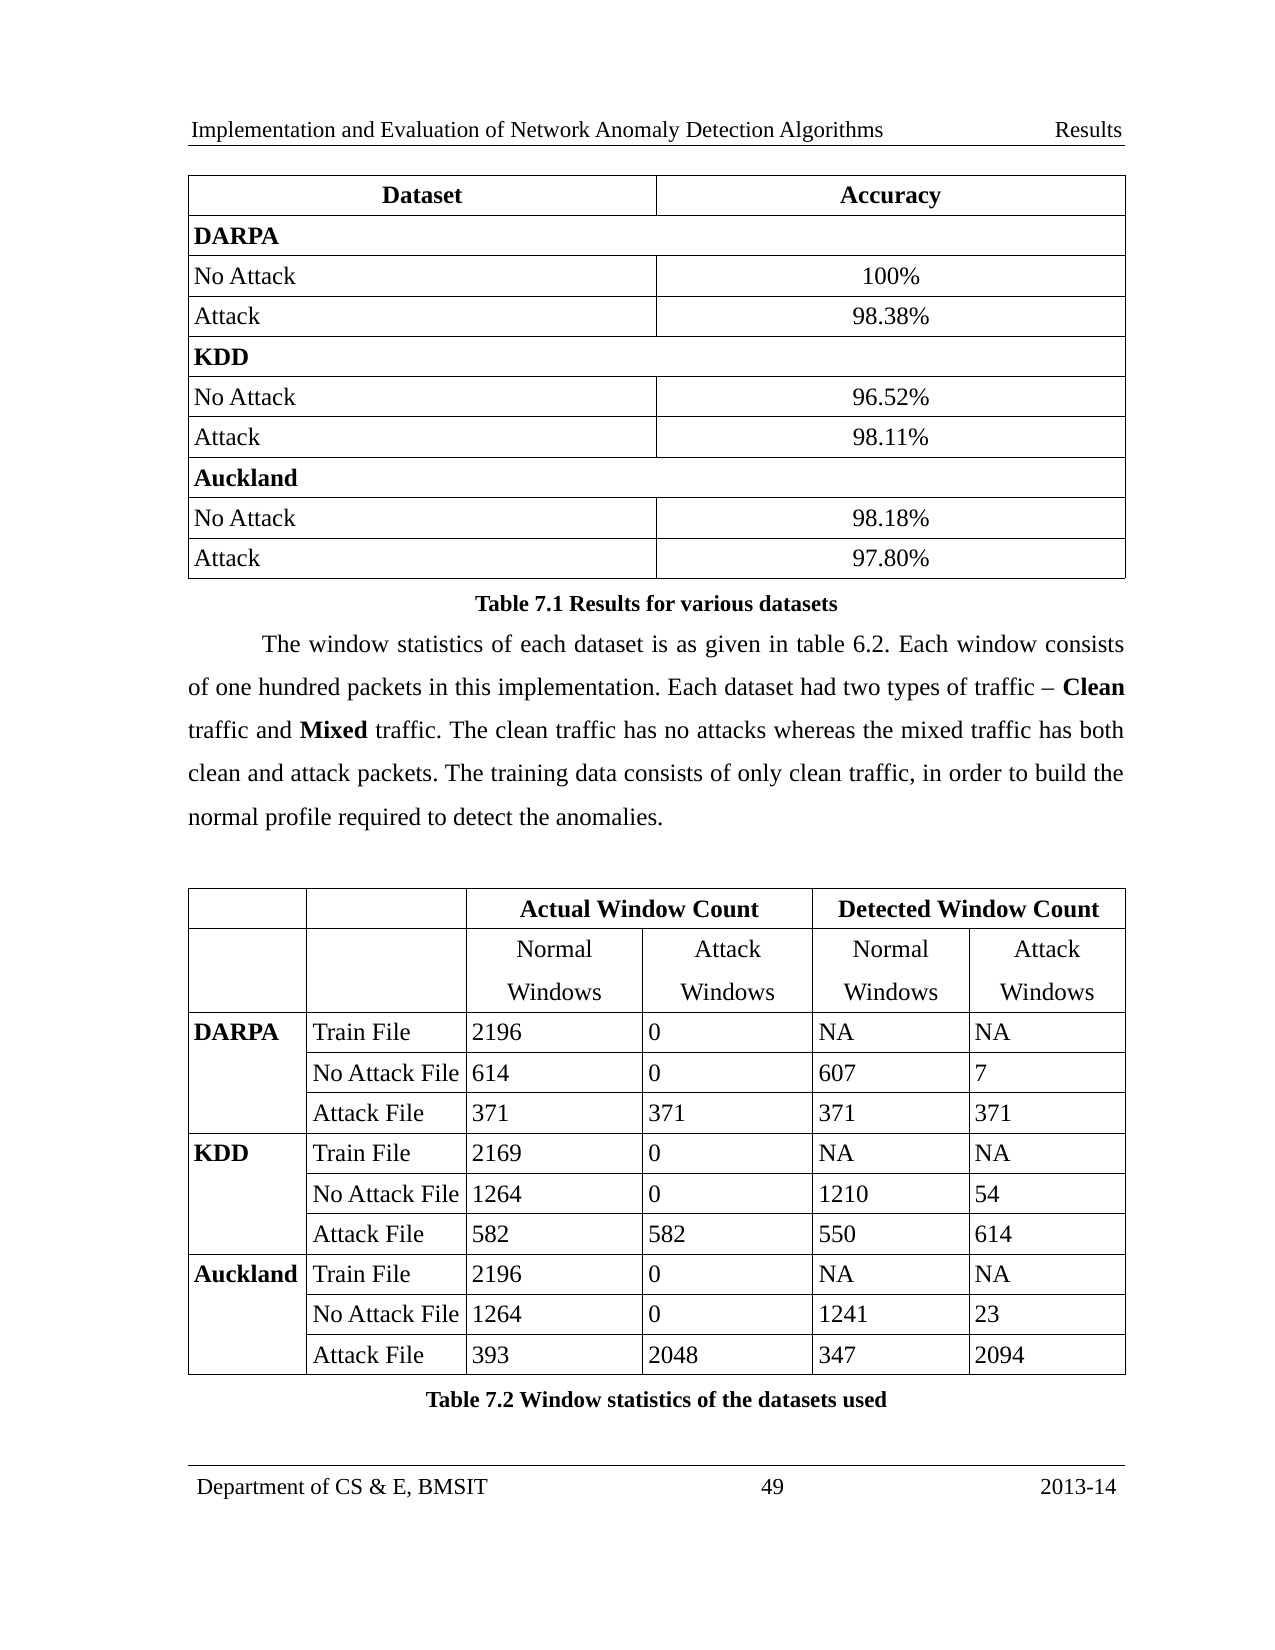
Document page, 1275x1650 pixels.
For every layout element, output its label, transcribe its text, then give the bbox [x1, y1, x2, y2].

table_cell NA [970, 1134, 1125, 1173]
table_cell 2196 [467, 1255, 642, 1294]
table_header Dataset [189, 176, 656, 215]
text Table 7.1 Results for various datasets [188, 589, 1125, 616]
table_cell 2048 [643, 1335, 812, 1374]
table_cell 371 [813, 1093, 969, 1132]
table_cell Train File [307, 1255, 466, 1294]
text Table 7.2 Window statistics of the datasets used [188, 1386, 1125, 1413]
table_cell KDD [189, 1134, 306, 1253]
table_cell 98.18% [657, 498, 1125, 537]
table_cell 2196 [467, 1013, 642, 1052]
table_cell 582 [643, 1214, 812, 1253]
table_cell No Attack [189, 256, 656, 296]
table_cell 614 [467, 1053, 642, 1092]
table_cell Auckland [189, 1255, 306, 1374]
table_cell NA [813, 1013, 969, 1052]
table_cell NA [970, 1013, 1125, 1052]
table_cell No Attack File [307, 1174, 466, 1213]
table_cell 614 [970, 1214, 1125, 1253]
table_cell 2169 [467, 1134, 642, 1173]
table_cell 100% [657, 256, 1125, 296]
table_cell DARPA [189, 216, 1125, 255]
table_cell 0 [643, 1053, 812, 1092]
table_cell NA [813, 1134, 969, 1173]
table_cell Attack [189, 297, 656, 336]
table_cell Attack Windows [643, 929, 812, 1012]
table_cell 96.52% [657, 377, 1125, 416]
table_cell 2094 [970, 1335, 1125, 1374]
table_cell 23 [970, 1295, 1125, 1334]
table_cell 54 [970, 1174, 1125, 1213]
table_header [189, 889, 306, 928]
table_cell Attack File [307, 1093, 466, 1132]
table_cell No Attack [189, 377, 656, 416]
table_cell Normal Windows [467, 929, 642, 1012]
table_cell Attack Windows [970, 929, 1125, 1012]
table_cell Attack File [307, 1335, 466, 1374]
table_header [307, 889, 466, 928]
table_cell Train File [307, 1013, 466, 1052]
table_cell No Attack File [307, 1295, 466, 1334]
table_cell Train File [307, 1134, 466, 1173]
table_cell 371 [970, 1093, 1125, 1132]
table_cell 1210 [813, 1174, 969, 1213]
table_cell 98.11% [657, 417, 1125, 457]
table_cell 1264 [467, 1295, 642, 1334]
table_cell Attack [189, 417, 656, 457]
table_cell 550 [813, 1214, 969, 1253]
table_cell KDD [189, 337, 1125, 376]
table_cell 393 [467, 1335, 642, 1374]
table_cell 0 [643, 1174, 812, 1213]
table_cell 0 [643, 1013, 812, 1052]
table_cell 0 [643, 1295, 812, 1334]
table_cell 98.38% [657, 297, 1125, 336]
table_cell 371 [467, 1093, 642, 1132]
table_cell 97.80% [657, 539, 1125, 578]
table_cell Normal Windows [813, 929, 969, 1012]
table_cell 347 [813, 1335, 969, 1374]
table_cell NA [970, 1255, 1125, 1294]
table_cell [189, 929, 306, 1012]
table_cell No Attack [189, 498, 656, 537]
table_cell 582 [467, 1214, 642, 1253]
table_cell 607 [813, 1053, 969, 1092]
table_cell 1264 [467, 1174, 642, 1213]
table_cell [307, 929, 466, 1012]
table_cell 371 [643, 1093, 812, 1132]
table_cell No Attack File [307, 1053, 466, 1092]
table_cell Attack [189, 539, 656, 578]
table_header Actual Window Count [467, 889, 812, 928]
table_cell 0 [643, 1255, 812, 1294]
text The window statistics of each dataset is as given in table 6.2. Each window consists of one hundred packets in this implementation. Each dataset had two types of traffic – Clean traffic and Mixed traffic. The clean traffic has no attacks whereas the mixed traffic has both clean and attack packets. The training data consists of only clean traffic, in order to build the normal profile required to detect the anomalies. [188, 629, 1125, 830]
table_cell DARPA [189, 1013, 306, 1132]
table_cell 7 [970, 1053, 1125, 1092]
table_cell NA [813, 1255, 969, 1294]
table_cell Auckland [189, 458, 1125, 497]
table_header Accuracy [657, 176, 1125, 215]
table_cell 0 [643, 1134, 812, 1173]
table_cell 1241 [813, 1295, 969, 1334]
table_header Detected Window Count [813, 889, 1125, 928]
table_cell Attack File [307, 1214, 466, 1253]
